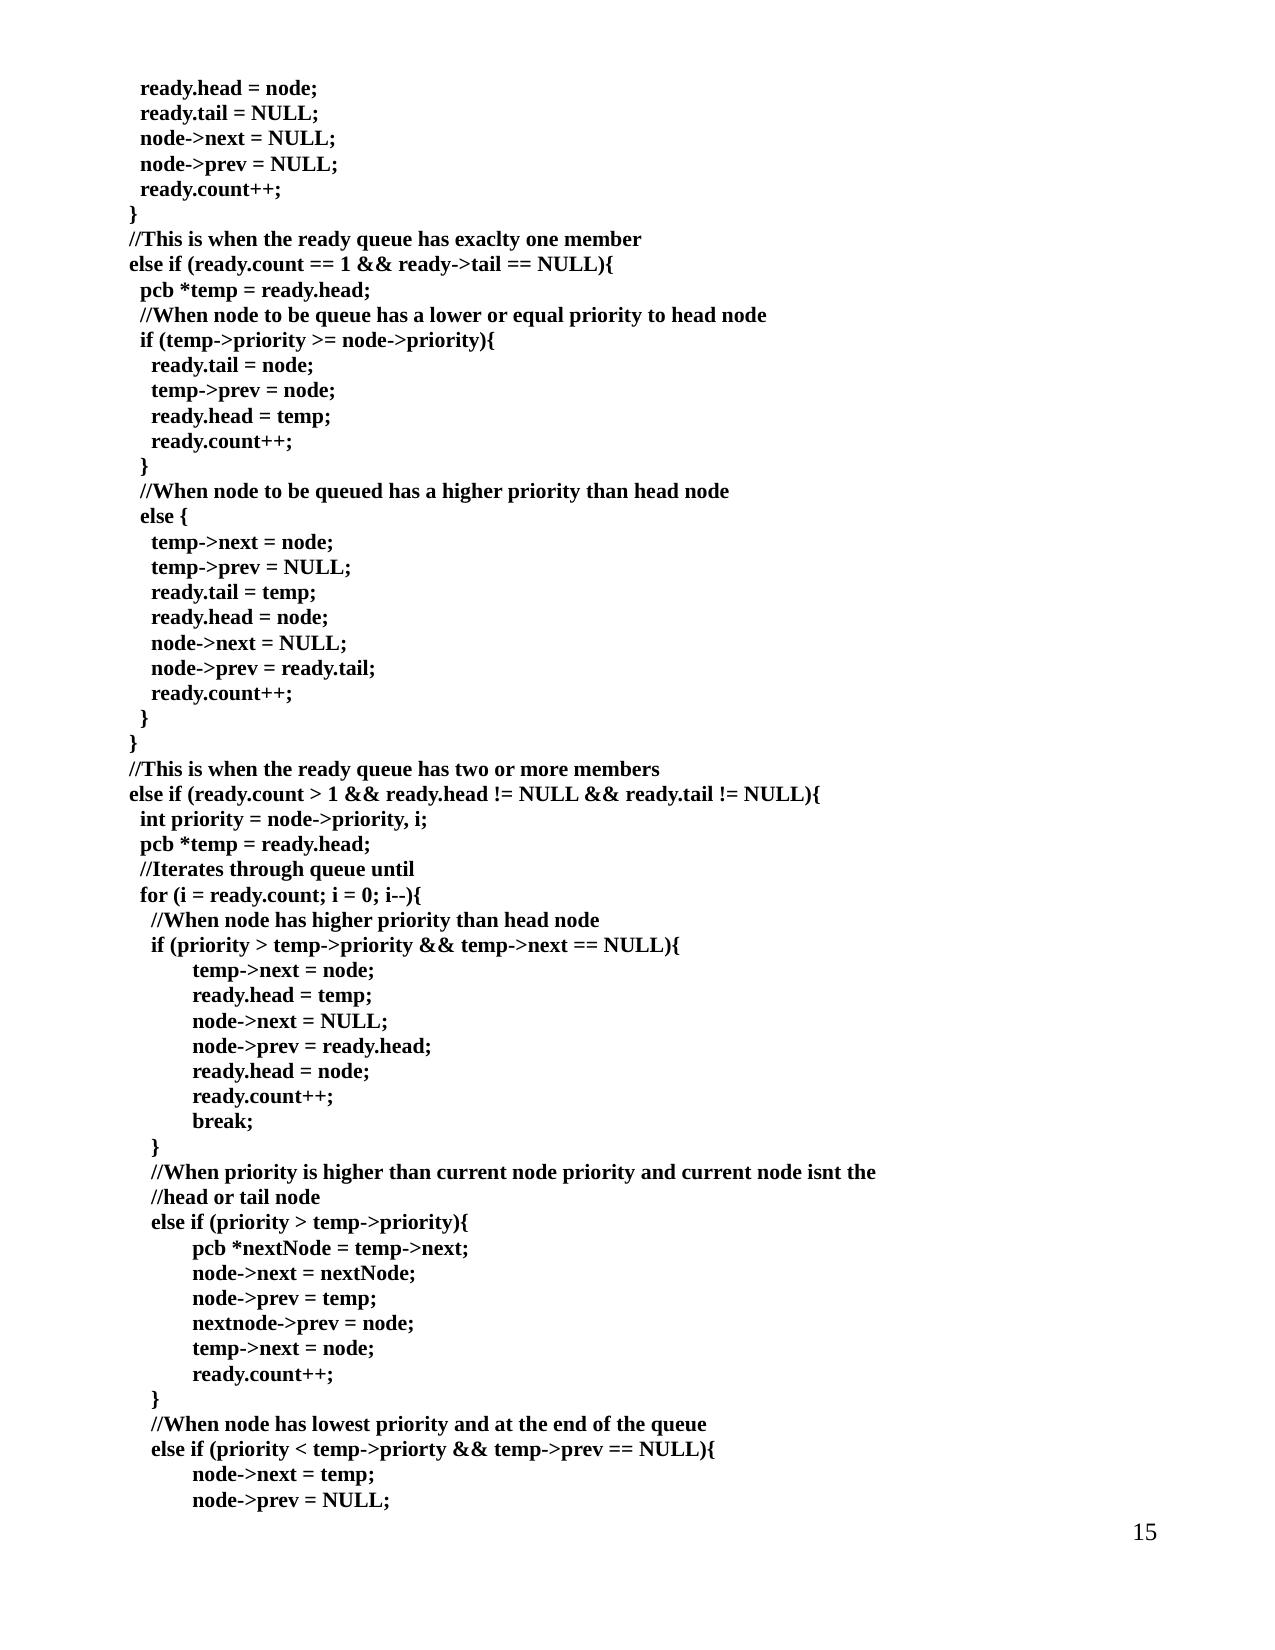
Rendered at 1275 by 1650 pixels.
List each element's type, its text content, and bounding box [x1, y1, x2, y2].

text break; [118, 1108, 1157, 1134]
text //When node has lowest priority and at the end of the queue [118, 1411, 1157, 1436]
text ready.count++; [118, 1083, 1157, 1108]
text ready.head = temp; [118, 403, 1157, 428]
text temp->next = node; [118, 957, 1157, 982]
text //This is when the ready queue has two or more members [118, 756, 1157, 781]
text node->prev = ready.head; [118, 1033, 1157, 1058]
text //When node has higher priority than head node [118, 907, 1157, 932]
text else if (ready.count > 1 && ready.head != NULL && ready.tail != NULL){ [118, 781, 1157, 806]
text node->next = NULL; [118, 1008, 1157, 1033]
text } [118, 1386, 1157, 1411]
text ready.head = node; [118, 1058, 1157, 1083]
text if (temp->priority >= node->priority){ [118, 327, 1157, 352]
text node->prev = NULL; [118, 1487, 1157, 1512]
text int priority = node->priority, i; [118, 806, 1157, 831]
text pcb *temp = ready.head; [118, 277, 1157, 302]
text node->next = temp; [118, 1461, 1157, 1487]
text pcb *temp = ready.head; [118, 831, 1157, 856]
text else { [118, 503, 1157, 529]
text if (priority > temp->priority && temp->next == NULL){ [118, 932, 1157, 957]
text //This is when the ready queue has exaclty one member [118, 226, 1157, 251]
text node->next = NULL; [118, 629, 1157, 655]
text temp->next = node; [118, 1335, 1157, 1361]
text //When priority is higher than current node priority and current node isnt the [118, 1159, 1157, 1184]
text node->next = NULL; [118, 125, 1157, 151]
text ready.tail = NULL; [118, 100, 1157, 125]
text //head or tail node [118, 1184, 1157, 1209]
text ready.head = node; [118, 75, 1157, 100]
text else if (priority < temp->priorty && temp->prev == NULL){ [118, 1436, 1157, 1461]
text node->next = nextNode; [118, 1260, 1157, 1285]
text nextnode->prev = node; [118, 1310, 1157, 1335]
text } [118, 1134, 1157, 1159]
text //When node to be queued has a higher priority than head node [118, 478, 1157, 503]
text node->prev = ready.tail; [118, 655, 1157, 680]
text ready.count++; [118, 428, 1157, 453]
text } [118, 730, 1157, 756]
text temp->prev = node; [118, 377, 1157, 403]
text temp->prev = NULL; [118, 554, 1157, 579]
text ready.head = temp; [118, 982, 1157, 1008]
text //When node to be queue has a lower or equal priority to head node [118, 302, 1157, 327]
text ready.count++; [118, 1361, 1157, 1386]
text ready.tail = temp; [118, 579, 1157, 604]
text pcb *nextNode = temp->next; [118, 1234, 1157, 1260]
text else if (priority > temp->priority){ [118, 1209, 1157, 1234]
text ready.tail = node; [118, 352, 1157, 377]
text } [118, 453, 1157, 478]
text node->prev = NULL; [118, 151, 1157, 176]
text } [118, 705, 1157, 730]
text } [118, 201, 1157, 226]
text temp->next = node; [118, 529, 1157, 554]
text for (i = ready.count; i = 0; i--){ [118, 882, 1157, 907]
text //Iterates through queue until [118, 856, 1157, 882]
text ready.count++; [118, 176, 1157, 201]
text ready.count++; [118, 680, 1157, 705]
text else if (ready.count == 1 && ready->tail == NULL){ [118, 251, 1157, 277]
text ready.head = node; [118, 604, 1157, 629]
text node->prev = temp; [118, 1285, 1157, 1310]
